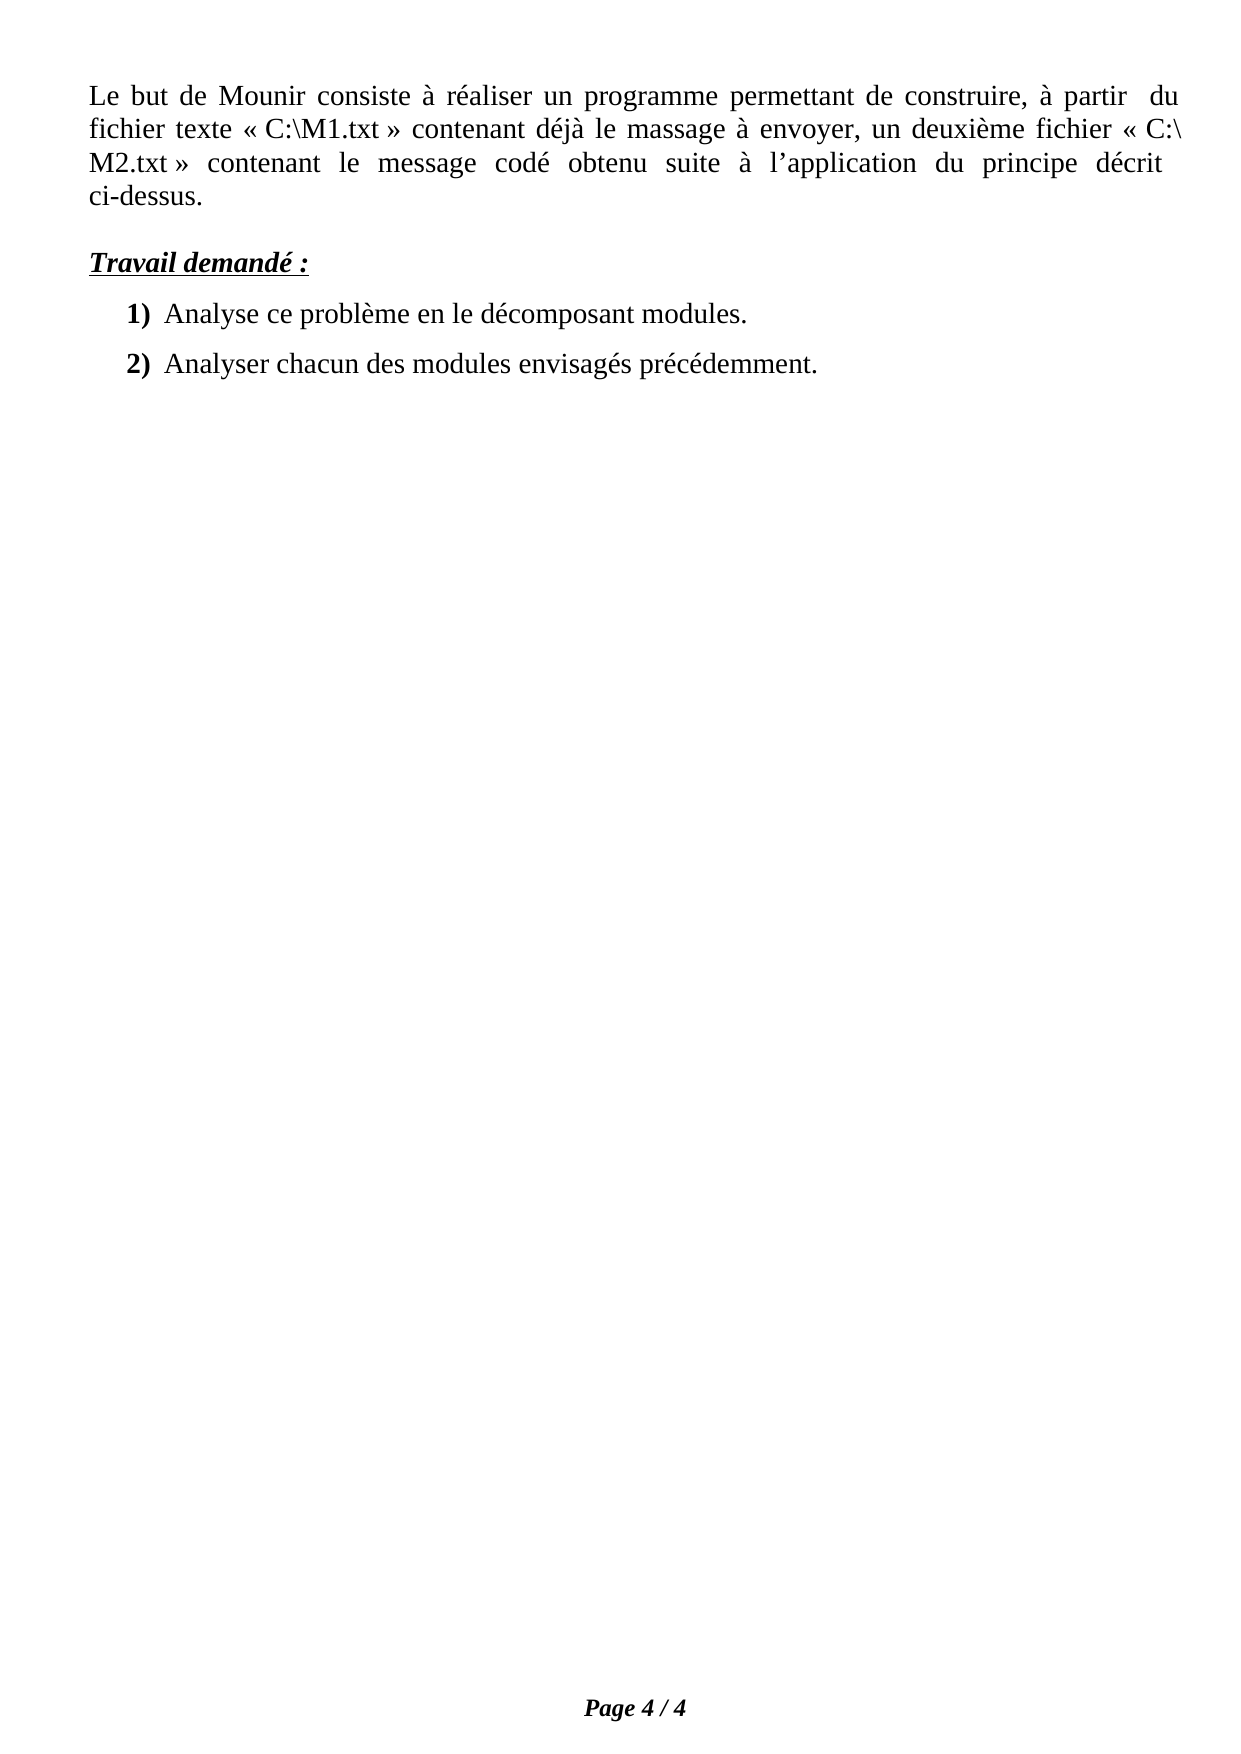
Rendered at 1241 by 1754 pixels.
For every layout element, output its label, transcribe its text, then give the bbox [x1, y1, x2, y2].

list Analyser chacun des modules envisagés précédemment. [126, 346, 1181, 380]
text Travail demandé : [89, 246, 1181, 279]
list Analyse ce problème en le décomposant modules. [126, 296, 1181, 329]
text Le but de Mounir consiste à réaliser un programme permettant de construire, à partir du fichier texte « C:\M1.txt » contenant déjà le massage à envoyer, un deuxième fichier « C:\M2.txt » contenant le message codé obtenu suite à l’application du principe décrit ci-dessus. [89, 78, 1181, 212]
